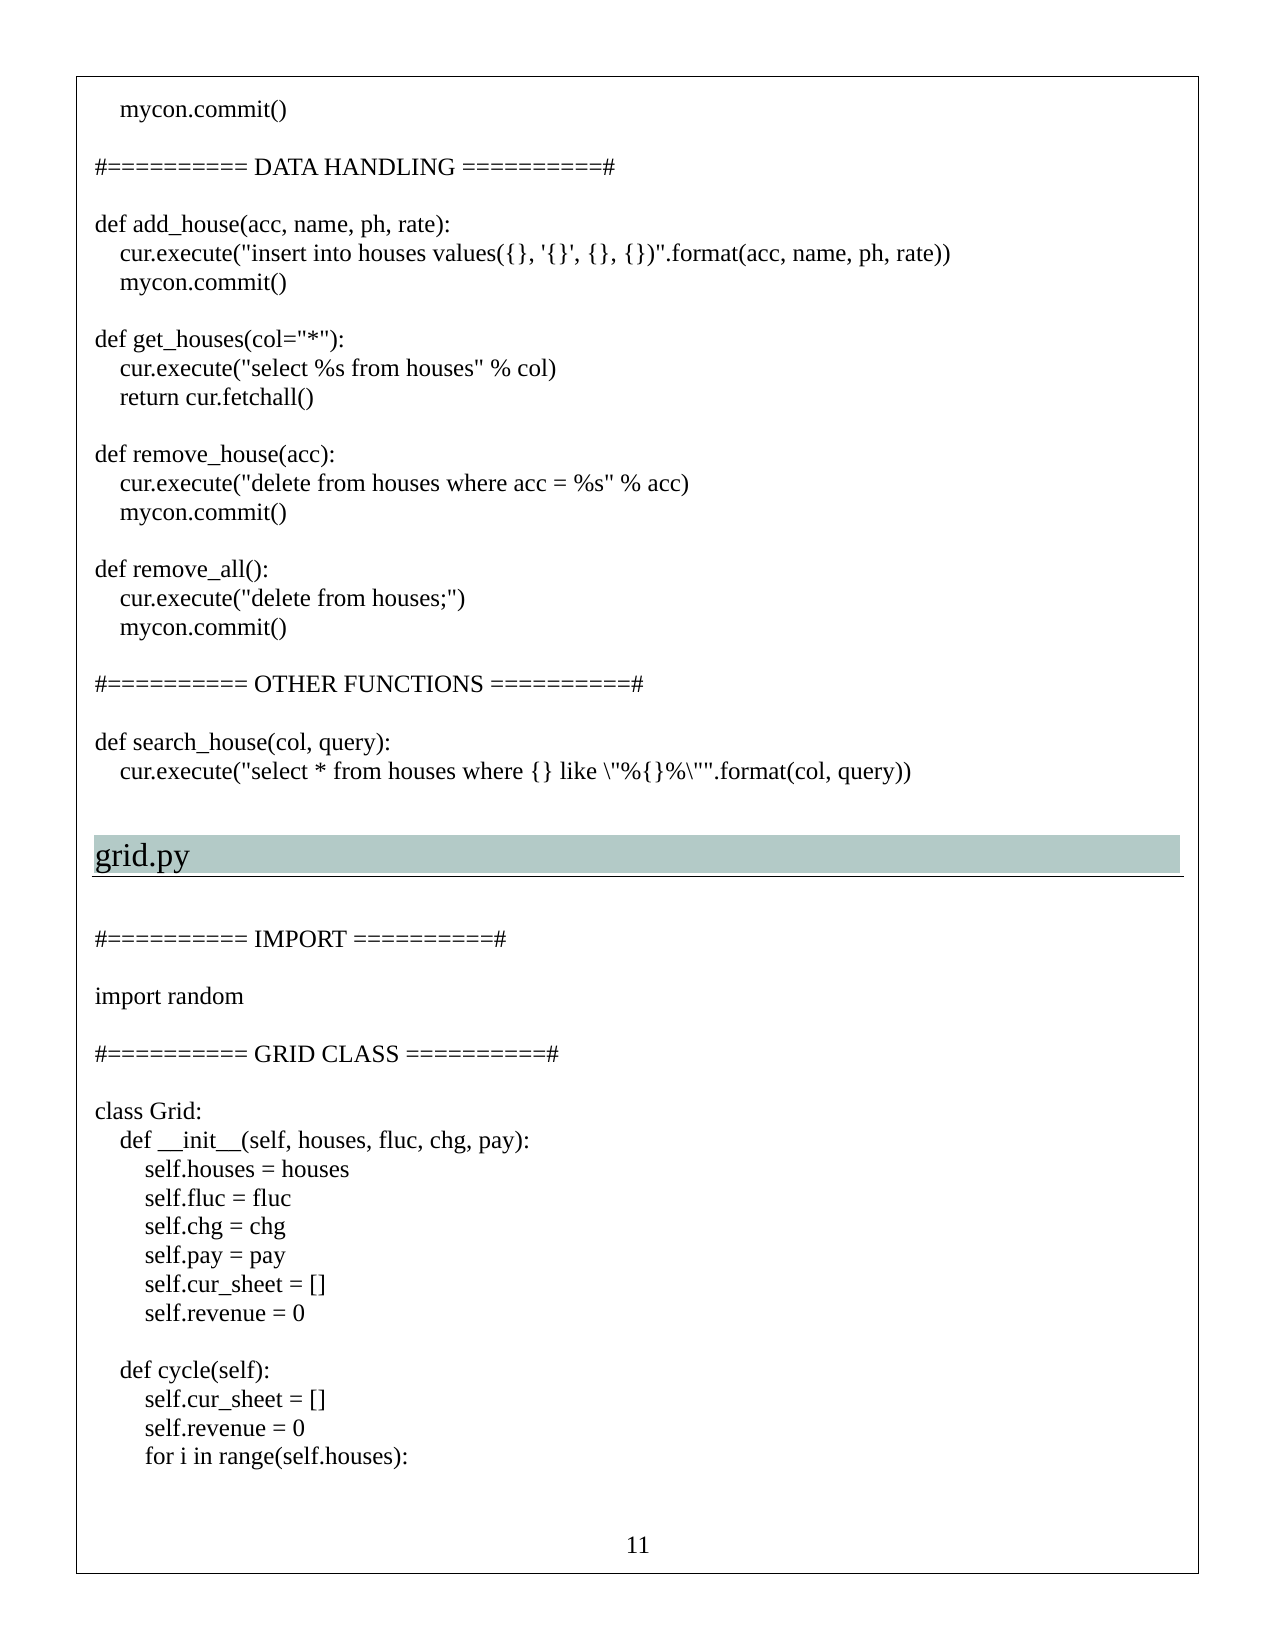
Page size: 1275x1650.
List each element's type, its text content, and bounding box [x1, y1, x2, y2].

table_cell [92, 877, 1183, 921]
table_cell grid.py [92, 832, 1183, 876]
table_cell mycon.commit() #========== DATA HANDLING ==========# def add_house(acc, name, ph, rate): cur.execute("insert into houses values({}, '{}', {}, {})".format(acc, name, ph, rate)) mycon.commit() def get_houses(col="*"): cur.execute("select %s from houses" % col) return cur.fetchall() def remove_house(acc): cur.execute("delete from houses where acc = %s" % acc) mycon.commit() def remove_all(): cur.execute("delete from houses;") mycon.commit() #========== OTHER FUNCTIONS ==========# def search_house(col, query): cur.execute("select * from houses where {} like \"%{}%\"".format(col, query)) [92, 92, 1183, 788]
table_cell [92, 788, 1183, 832]
table_cell #========== IMPORT ==========# import random #========== GRID CLASS ==========# class Grid: def __init__(self, houses, fluc, chg, pay): self.houses = houses self.fluc = fluc self.chg = chg self.pay = pay self.cur_sheet = [] self.revenue = 0 def cycle(self): self.cur_sheet = [] self.revenue = 0 for i in range(self.houses): [92, 921, 1183, 1473]
